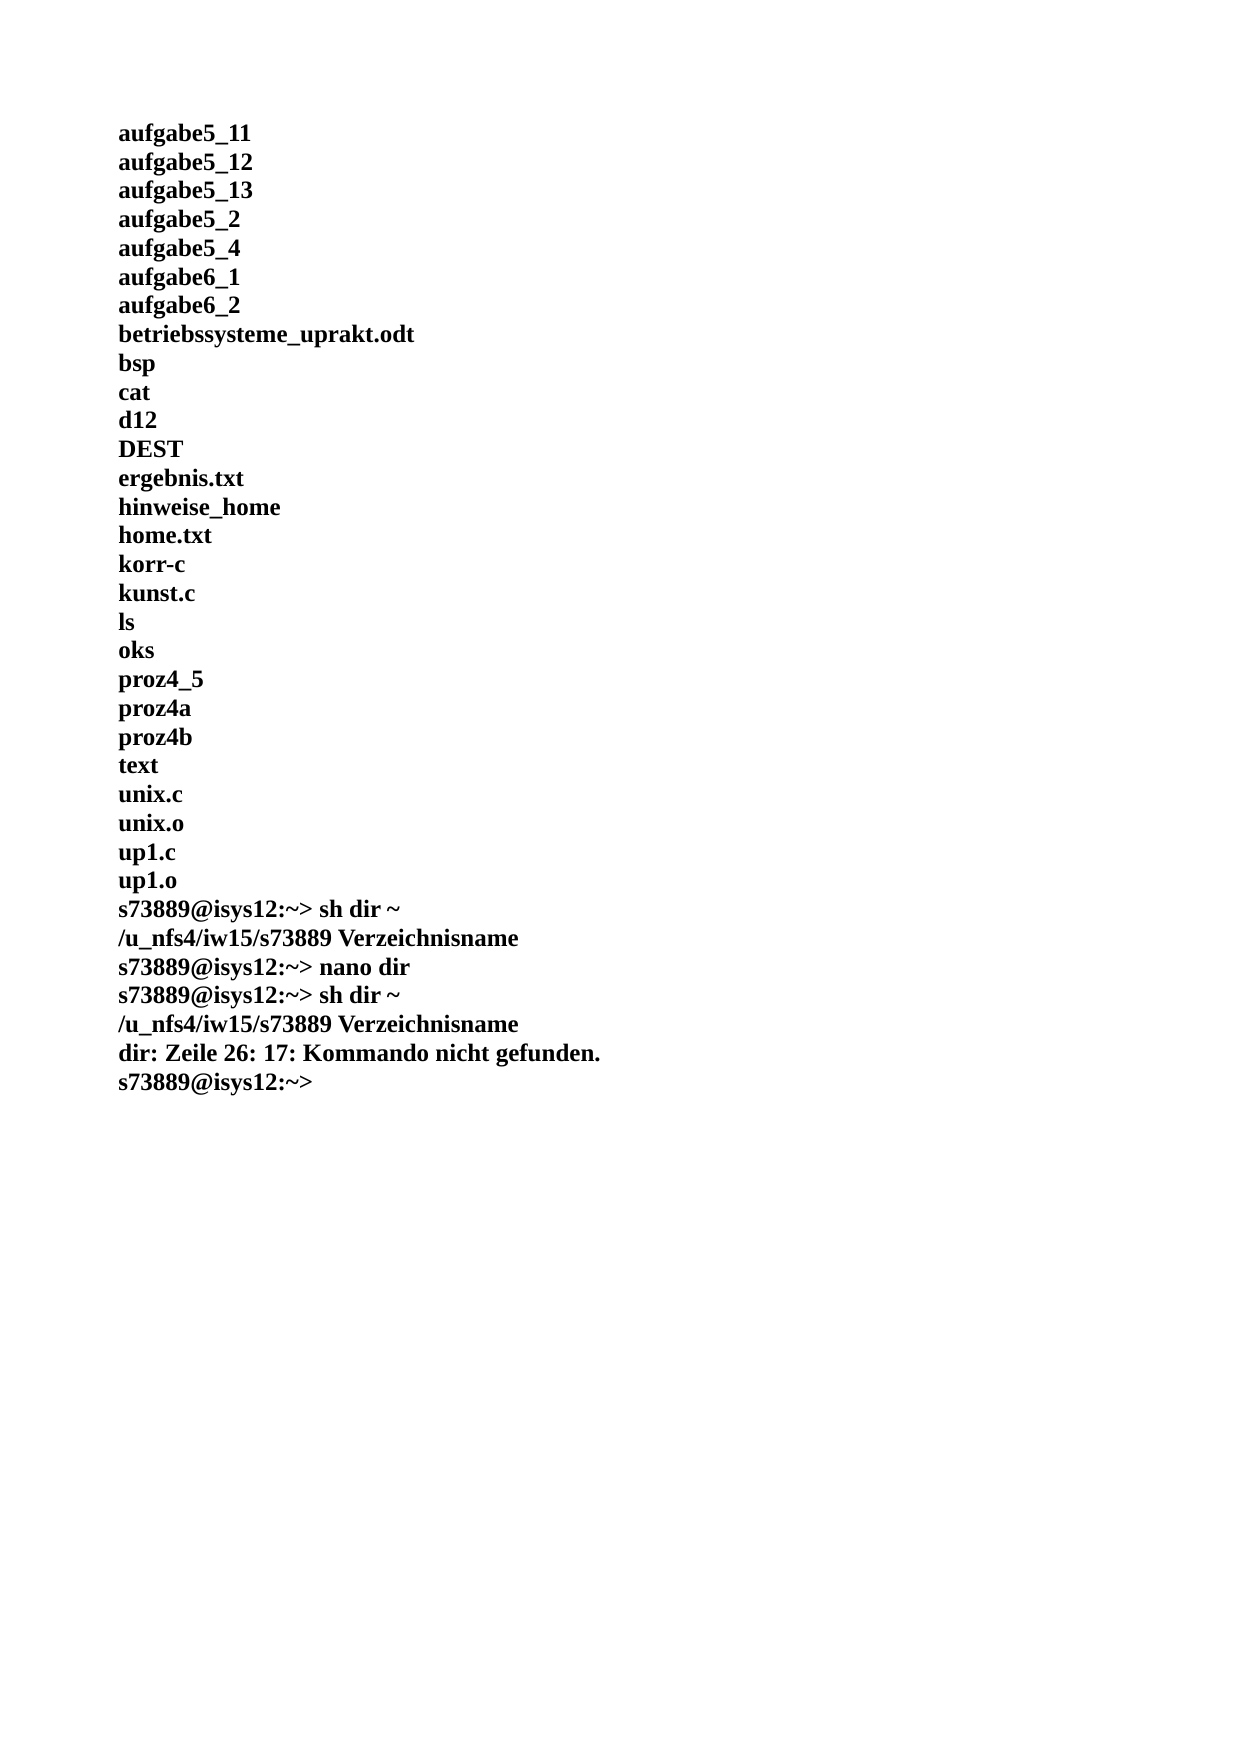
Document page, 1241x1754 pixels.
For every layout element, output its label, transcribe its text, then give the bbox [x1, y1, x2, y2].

text s73889@isys12:~> [118, 1067, 1122, 1096]
text aufgabe5_2 [118, 204, 1122, 233]
text aufgabe5_4 [118, 233, 1122, 262]
text up1.c [118, 837, 1122, 866]
text /u_nfs4/iw15/s73889 Verzeichnisname [118, 923, 1122, 952]
text text [118, 751, 1122, 779]
text unix.c [118, 779, 1122, 808]
text ergebnis.txt [118, 463, 1122, 492]
text s73889@isys12:~> sh dir ~ [118, 894, 1122, 923]
text cat [118, 377, 1122, 406]
text up1.o [118, 866, 1122, 894]
text bsp [118, 348, 1122, 377]
text kunst.c [118, 578, 1122, 607]
text oks [118, 636, 1122, 664]
text aufgabe5_11 [118, 118, 1122, 147]
text s73889@isys12:~> nano dir [118, 952, 1122, 981]
text korr-c [118, 549, 1122, 578]
text proz4_5 [118, 664, 1122, 693]
text ls [118, 607, 1122, 636]
text aufgabe5_12 [118, 147, 1122, 176]
text aufgabe6_2 [118, 291, 1122, 319]
text d12 [118, 406, 1122, 434]
text DEST [118, 434, 1122, 463]
text betriebssysteme_uprakt.odt [118, 319, 1122, 348]
text dir: Zeile 26: 17: Kommando nicht gefunden. [118, 1038, 1122, 1067]
text s73889@isys12:~> sh dir ~ [118, 981, 1122, 1009]
text proz4b [118, 722, 1122, 751]
text /u_nfs4/iw15/s73889 Verzeichnisname [118, 1009, 1122, 1038]
text aufgabe5_13 [118, 176, 1122, 204]
text aufgabe6_1 [118, 262, 1122, 291]
text proz4a [118, 693, 1122, 722]
text home.txt [118, 521, 1122, 549]
text unix.o [118, 808, 1122, 837]
text hinweise_home [118, 492, 1122, 521]
